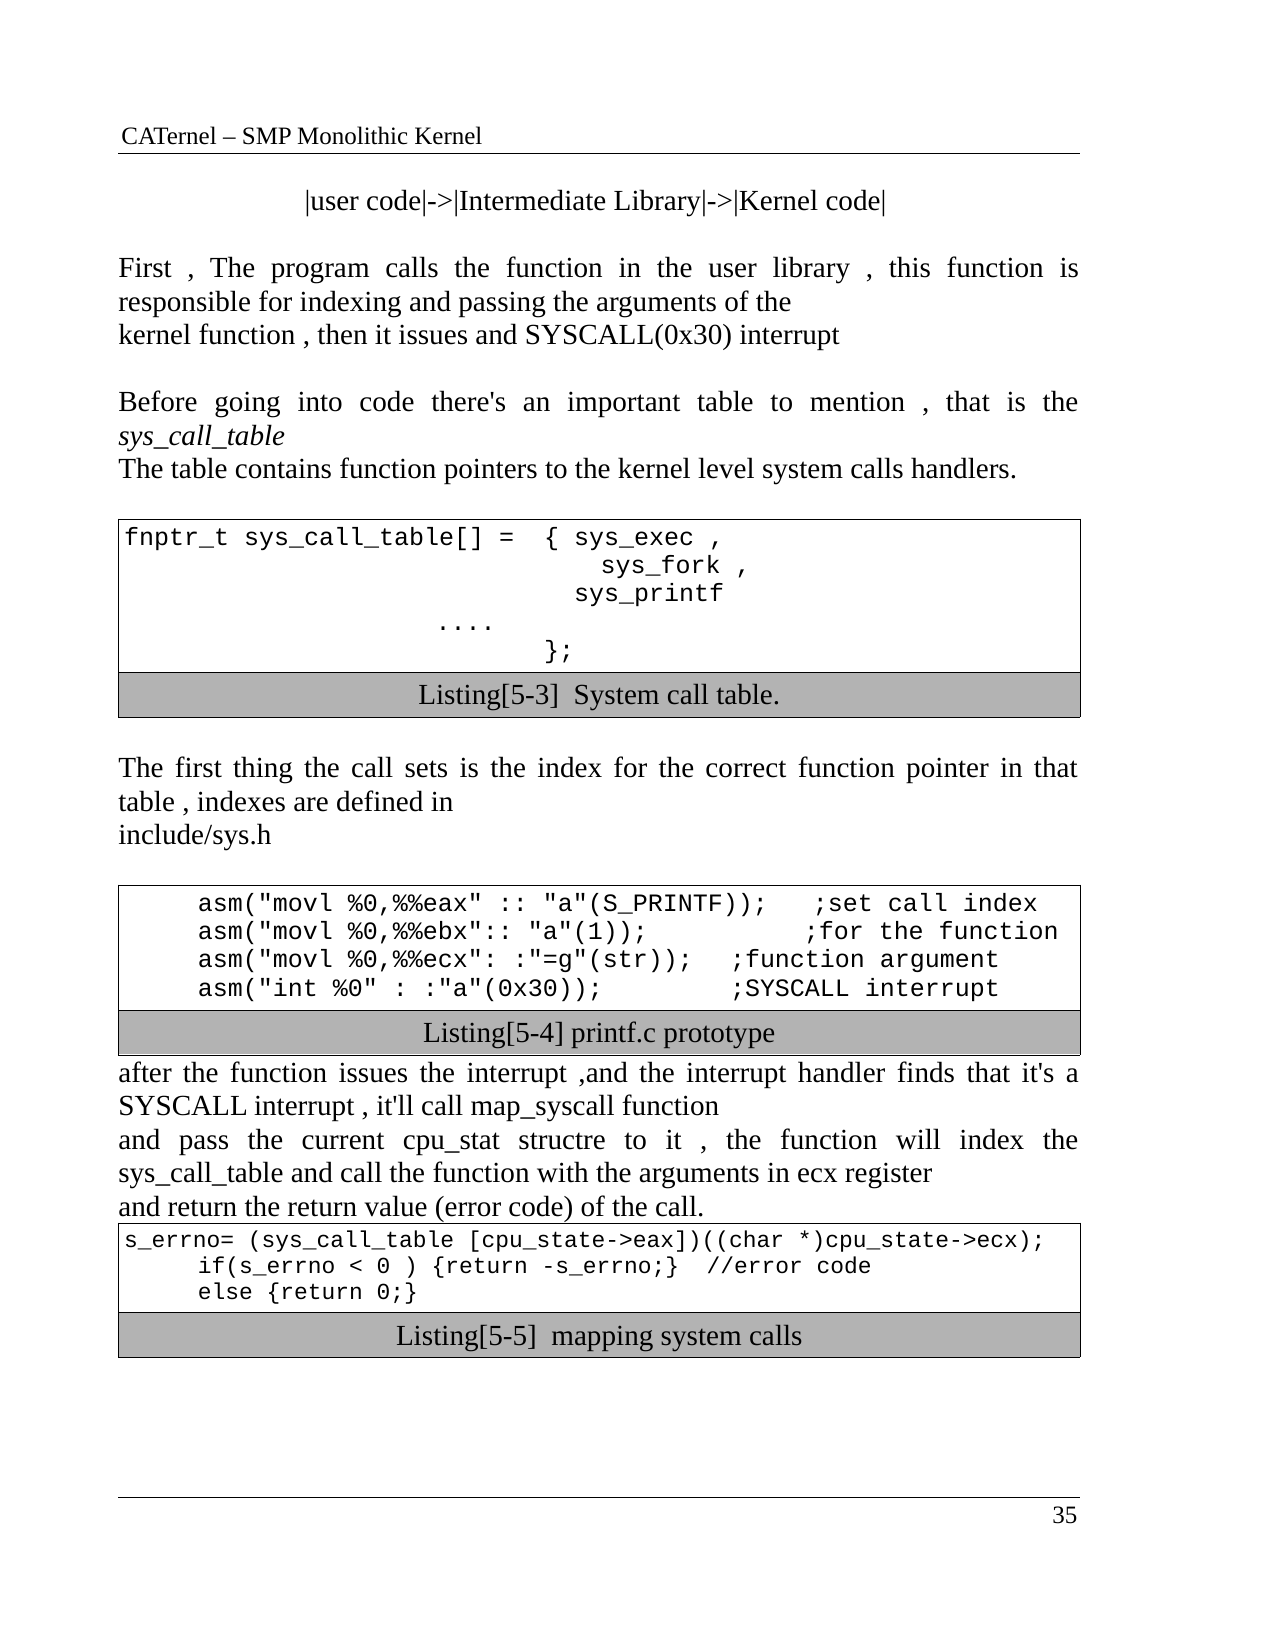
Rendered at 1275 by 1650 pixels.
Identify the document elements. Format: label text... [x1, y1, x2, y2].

text The first thing the call sets is the index for the correct function pointer in that table , indexes are defined in [118, 750, 1080, 817]
table_header fnptr_t sys_call_table[] = { sys_exec , sys_fork , sys_printf .... }; [119, 520, 1080, 672]
text include/sys.h [118, 817, 1080, 851]
text Before going into code there's an important table to mention , that is the sys_call_table [118, 384, 1080, 451]
table_header s_errno= (sys_call_table [cpu_state->eax])((char *)cpu_state->ecx); if(s_errno < 0 ) {return -s_errno;} //error code else {return 0;} [119, 1224, 1080, 1312]
text The table contains function pointers to the kernel level system calls handlers. [118, 451, 1080, 485]
table_cell Listing[5-3] System call table. [119, 673, 1080, 717]
text and pass the current cpu_stat structre to it , the function will index the sys_call_table and call the function with the arguments in ecx register [118, 1122, 1080, 1189]
text after the function issues the interrupt ,and the interrupt handler finds that it's a SYSCALL interrupt , it'll call map_syscall function [118, 1056, 1080, 1122]
table_cell Listing[5-5] mapping system calls [119, 1313, 1080, 1357]
text and return the return value (error code) of the call. [118, 1189, 1080, 1222]
text First , The program calls the function in the user library , this function is responsible for indexing and passing the arguments of the [118, 250, 1080, 317]
table_header asm("movl %0,%%eax" :: "a"(S_PRINTF)); ;set call index asm("movl %0,%%ebx":: "a"(1)); ;for the function asm("movl %0,%%ecx": :"=g"(str)); ;function argument asm("int %0" : :"a"(0x30)); ;SYSCALL interrupt [119, 886, 1080, 1009]
table_cell Listing[5-4] printf.c prototype [119, 1011, 1080, 1054]
text |user code|->|Intermediate Library|->|Kernel code| [118, 183, 1080, 217]
text kernel function , then it issues and SYSCALL(0x30) interrupt [118, 317, 1080, 351]
